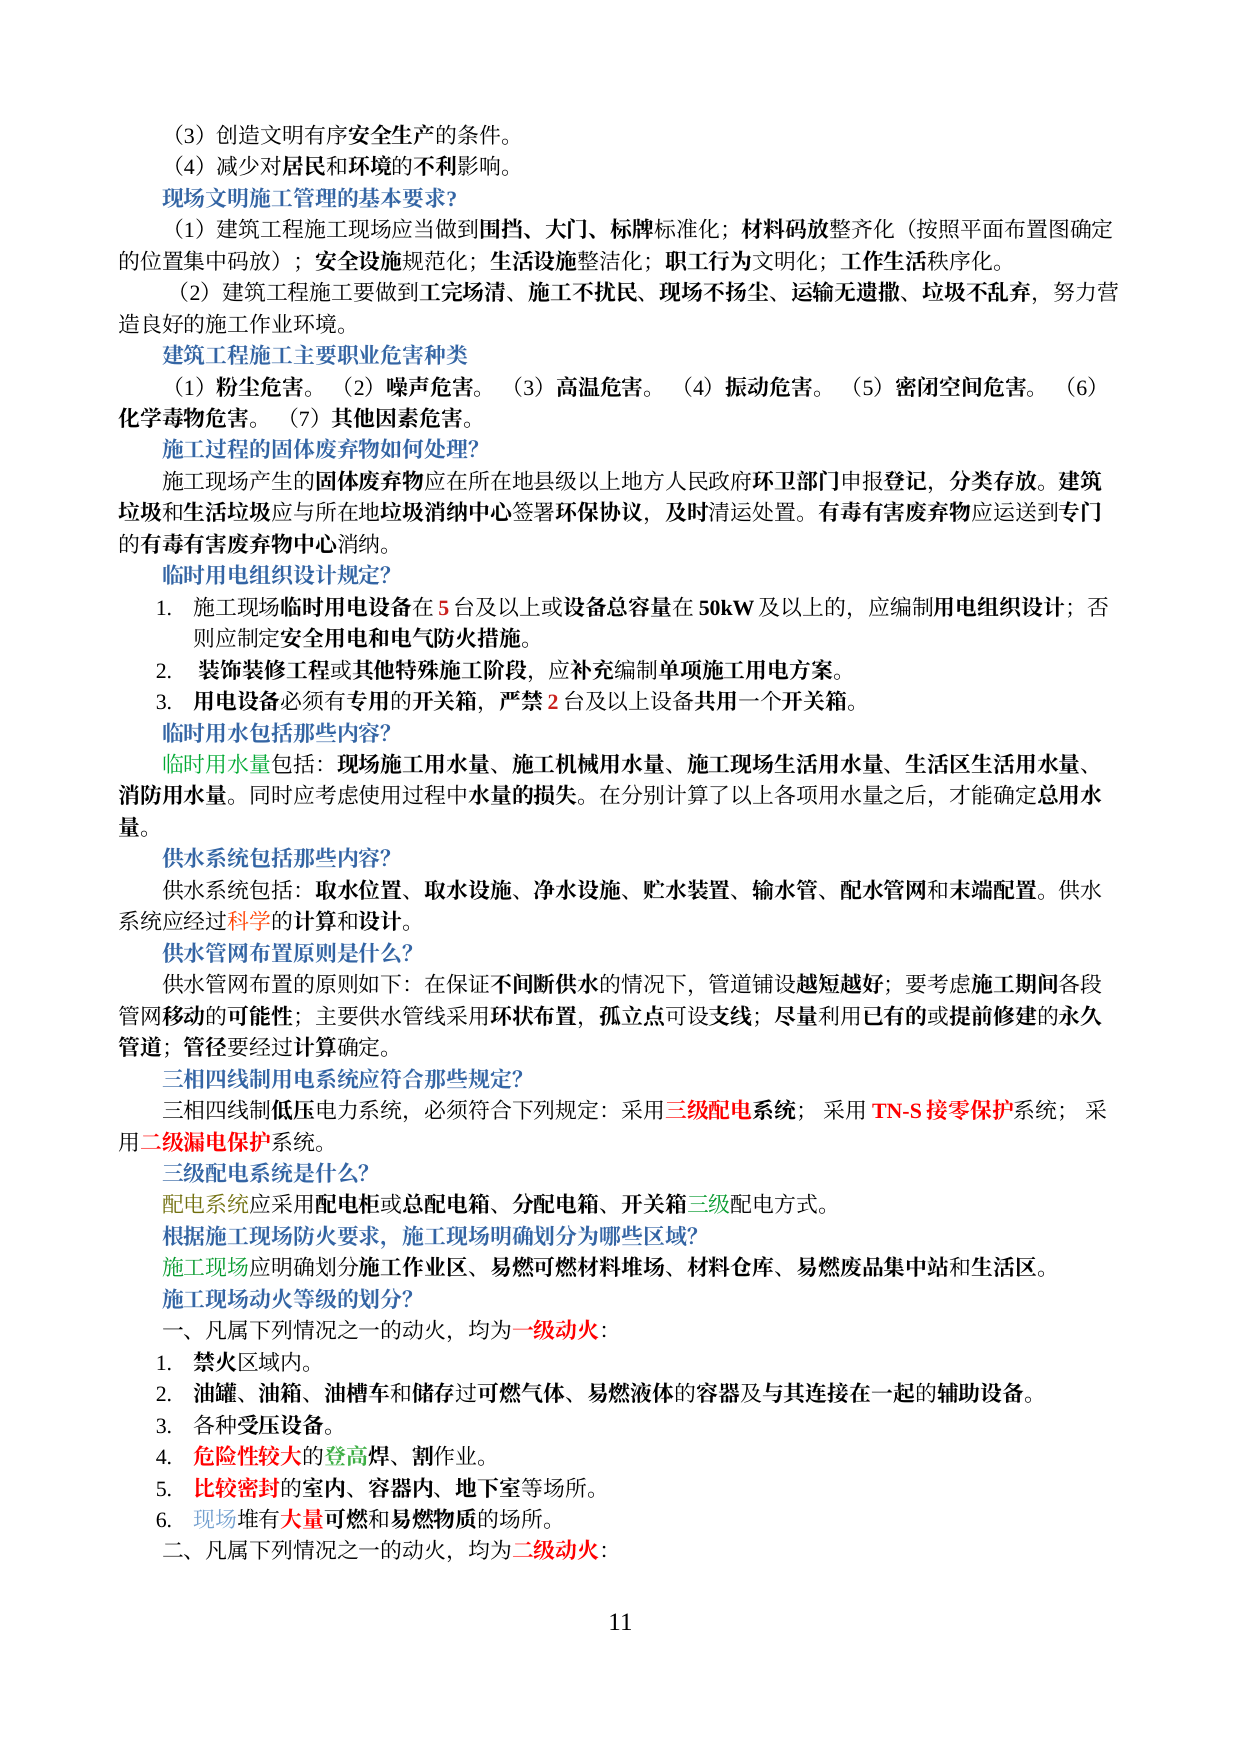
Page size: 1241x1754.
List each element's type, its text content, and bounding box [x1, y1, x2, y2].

list 比较密封的室内、容器内、地下室等场所。 [156, 1471, 1122, 1502]
text 施工现场产生的固体废弃物应在所在地县级以上地方人民政府环卫部门申报登记，分类存放。建筑垃圾和生活垃圾应与所在地垃圾消纳中心签署环保协议，及时清运处置。有毒有害废弃物应运送到专门的有毒有害废弃物中心消纳。 [118, 464, 1122, 558]
list 用电设备必须有专用的开关箱，严禁2台及以上设备共用一个开关箱。 [156, 684, 1122, 716]
text （1）粉尘危害。 （2）噪声危害。 （3）高温危害。 （4）振动危害。 （5）密闭空间危害。 （6）化学毒物危害。 （7）其他因素危害。 [118, 370, 1122, 433]
text 一、凡属下列情况之一的动火，均为一级动火： [118, 1313, 1122, 1345]
text 配电系统应采用配电柜或总配电箱、分配电箱、开关箱三级配电方式。 [118, 1188, 1122, 1219]
subtitle 根据施工现场防火要求，施工现场明确划分为哪些区域？ [118, 1219, 1122, 1251]
text （4）减少对居民和环境的不利影响。 [118, 149, 1122, 181]
text 三相四线制低压电力系统，必须符合下列规定：采用三级配电系统； 采用TN-S接零保护系统； 采用二级漏电保护系统。 [118, 1093, 1122, 1156]
list 施工现场临时用电设备在5台及以上或设备总容量在50kW及以上的，应编制用电组织设计；否则应制定安全用电和电气防火措施。 [156, 590, 1122, 653]
subtitle 施工过程的固体废弃物如何处理？ [118, 433, 1122, 464]
subtitle 建筑工程施工主要职业危害种类 [118, 338, 1122, 370]
list 油罐、油箱、油槽车和储存过可燃气体、易燃液体的容器及与其连接在一起的辅助设备。 [156, 1376, 1122, 1408]
list 禁火区域内。 [156, 1345, 1122, 1376]
list 现场堆有大量可燃和易燃物质的场所。 [156, 1502, 1122, 1534]
subtitle 施工现场动火等级的划分？ [118, 1282, 1122, 1313]
subtitle 供水系统包括那些内容？ [118, 842, 1122, 873]
list 危险性较大的登高焊、割作业。 [156, 1439, 1122, 1471]
subtitle 临时用电组织设计规定？ [118, 558, 1122, 590]
subtitle 供水管网布置原则是什么？ [118, 936, 1122, 967]
text （2）建筑工程施工要做到工完场清、施工不扰民、现场不扬尘、运输无遗撒、垃圾不乱弃，努力营造良好的施工作业环境。 [118, 275, 1122, 338]
subtitle 现场文明施工管理的基本要求? [118, 181, 1122, 212]
text 供水系统包括：取水位置、取水设施、净水设施、贮水装置、输水管、配水管网和末端配置。供水系统应经过科学的计算和设计。 [118, 873, 1122, 936]
text （3）创造文明有序安全生产的条件。 [118, 118, 1122, 149]
text 施工现场应明确划分施工作业区、易燃可燃材料堆场、材料仓库、易燃废品集中站和生活区。 [118, 1251, 1122, 1282]
subtitle 三相四线制用电系统应符合那些规定？ [118, 1062, 1122, 1093]
subtitle 临时用水包括那些内容？ [118, 716, 1122, 747]
text 临时用水量包括：现场施工用水量、施工机械用水量、施工现场生活用水量、生活区生活用水量、消防用水量。同时应考虑使用过程中水量的损失。在分别计算了以上各项用水量之后，才能确定总用水量。 [118, 747, 1122, 842]
list 装饰装修工程或其他特殊施工阶段，应补充编制单项施工用电方案。 [156, 653, 1122, 684]
list 各种受压设备。 [156, 1408, 1122, 1439]
subtitle 三级配电系统是什么？ [118, 1156, 1122, 1188]
text （1）建筑工程施工现场应当做到围挡、大门、标牌标准化；材料码放整齐化（按照平面布置图确定的位置集中码放）；安全设施规范化；生活设施整洁化；职工行为文明化；工作生活秩序化。 [118, 212, 1122, 275]
text 二、凡属下列情况之一的动火，均为二级动火： [118, 1534, 1122, 1565]
text 供水管网布置的原则如下：在保证不间断供水的情况下，管道铺设越短越好；要考虑施工期间各段管网移动的可能性；主要供水管线采用环状布置，孤立点可设支线；尽量利用已有的或提前修建的永久管道；管径要经过计算确定。 [118, 967, 1122, 1062]
